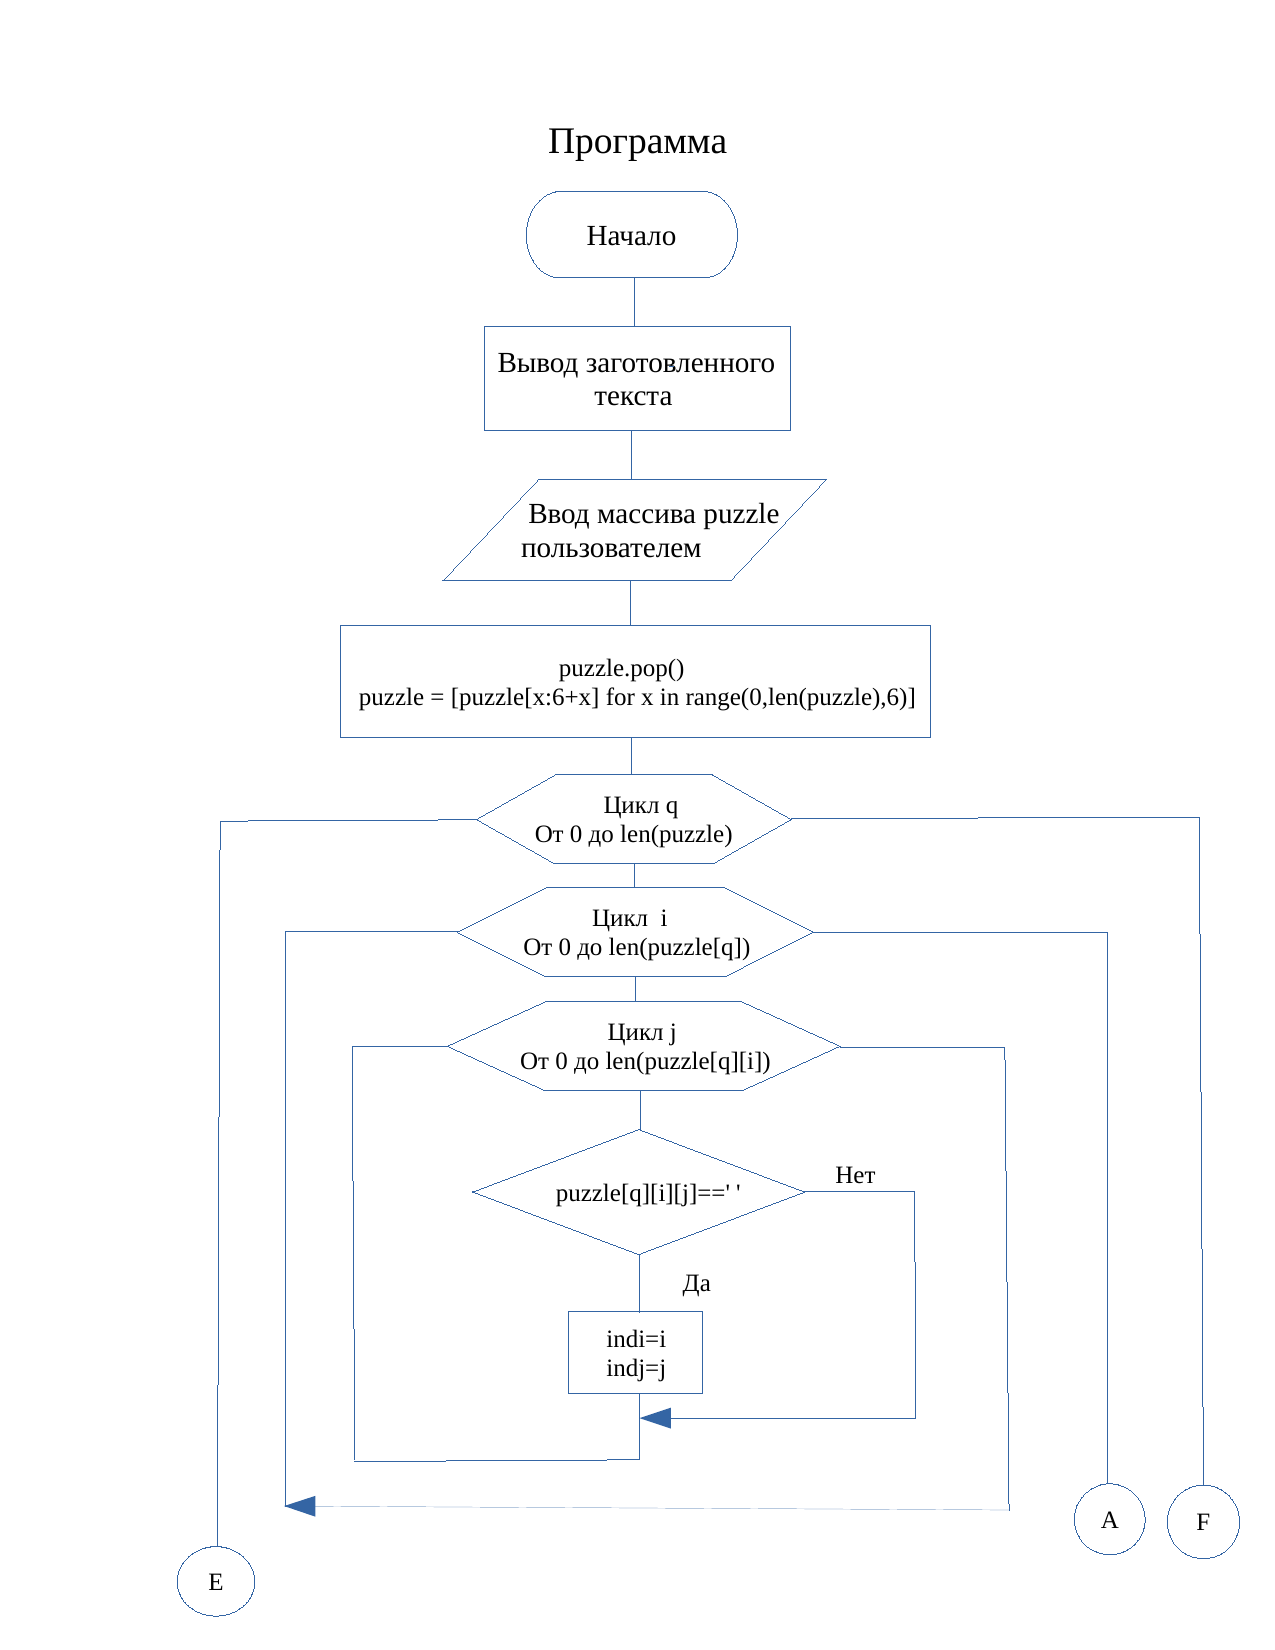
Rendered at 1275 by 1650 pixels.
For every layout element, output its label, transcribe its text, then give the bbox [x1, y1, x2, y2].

text Программа [118, 118, 1157, 161]
